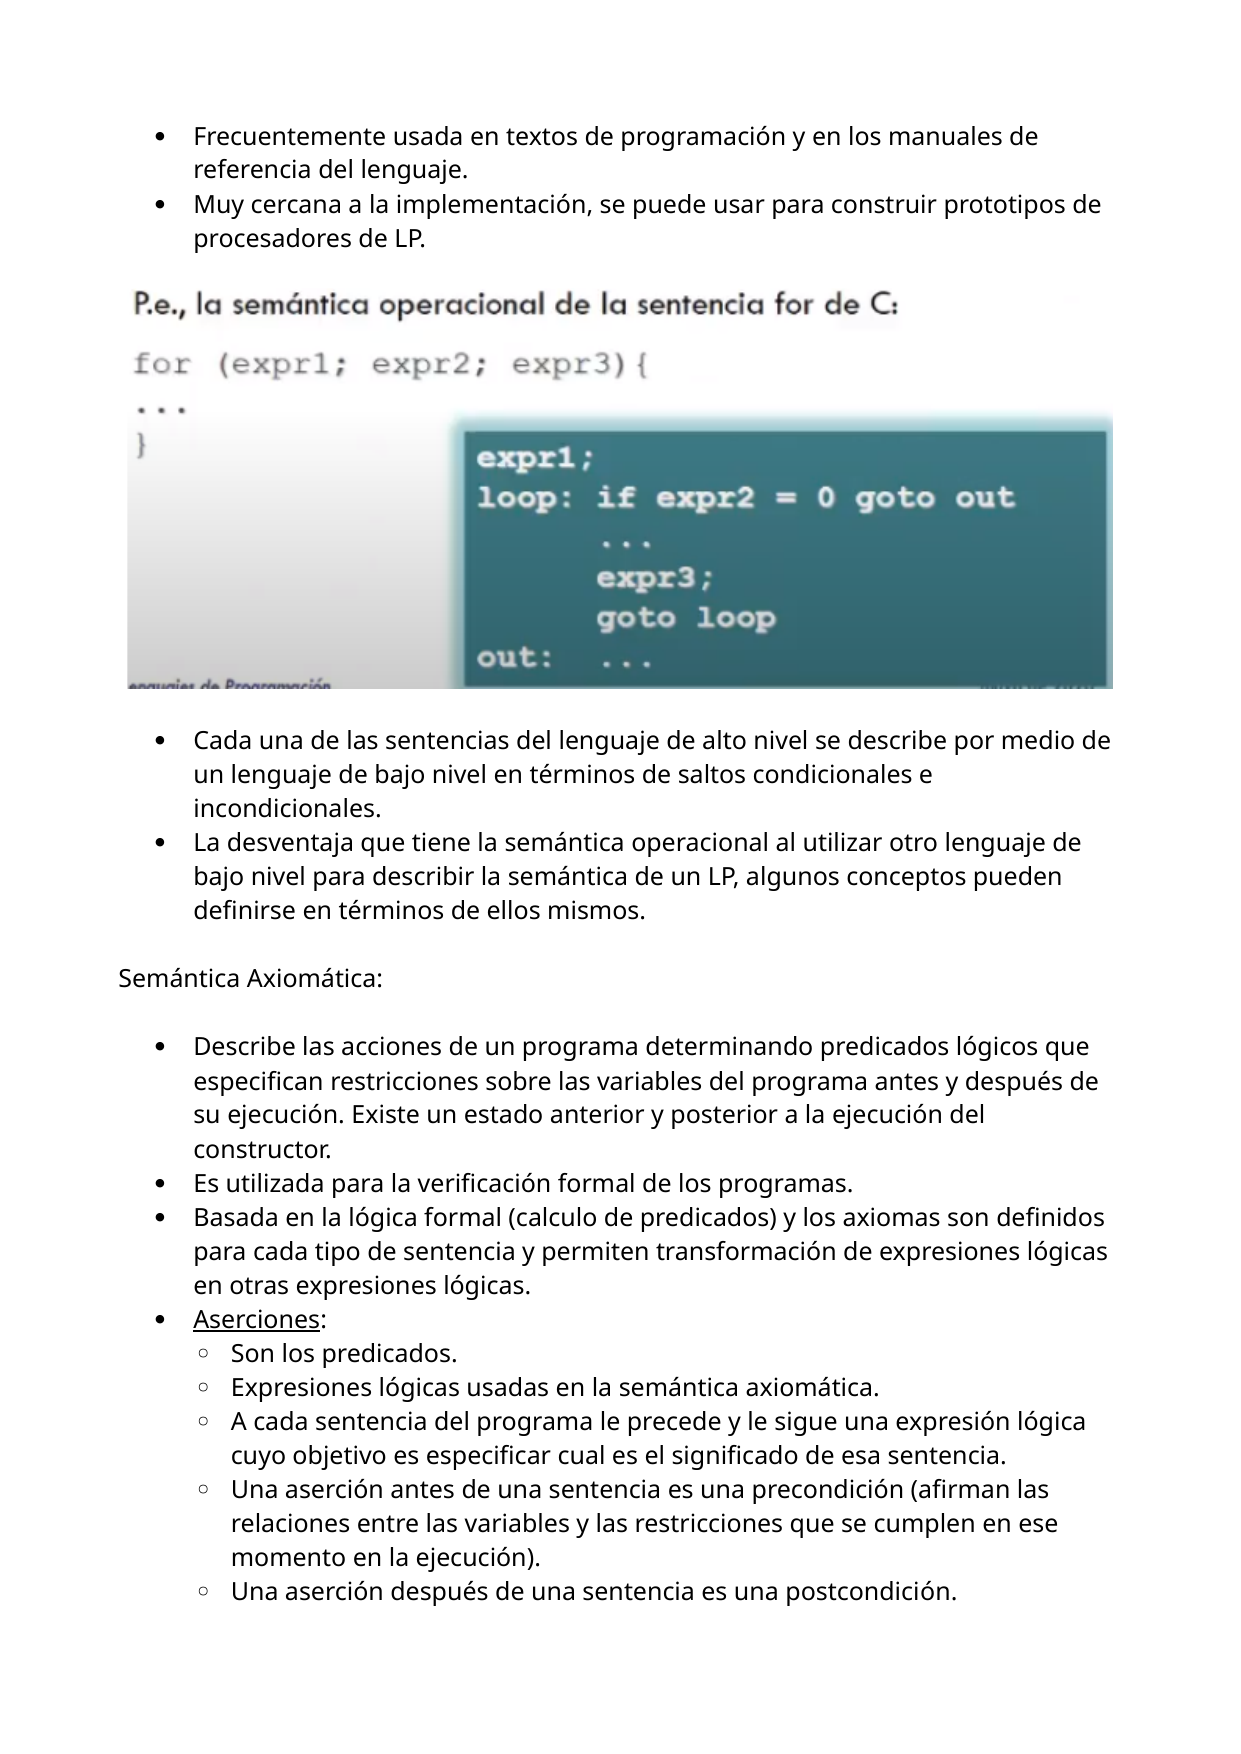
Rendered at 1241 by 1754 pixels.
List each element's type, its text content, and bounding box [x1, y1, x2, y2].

list Aserciones: [156, 1302, 1122, 1336]
list Una aserción después de una sentencia es una postcondición. [193, 1574, 1122, 1608]
list A cada sentencia del programa le precede y le sigue una expresión lógica cuyo objetivo es especificar cual es el significado de esa sentencia. [193, 1404, 1122, 1472]
list Expresiones lógicas usadas en la semántica axiomática. [193, 1370, 1122, 1404]
list La desventaja que tiene la semántica operacional al utilizar otro lenguaje de bajo nivel para describir la semántica de un LP, algunos conceptos pueden definirse en términos de ellos mismos. [156, 825, 1122, 927]
list Una aserción antes de una sentencia es una precondición (afirman las relaciones entre las variables y las restricciones que se cumplen en ese momento en la ejecución). [193, 1472, 1122, 1574]
list Cada una de las sentencias del lenguaje de alto nivel se describe por medio de un lenguaje de bajo nivel en términos de saltos condicionales e incondicionales. [156, 722, 1122, 825]
list Son los predicados. [193, 1336, 1122, 1370]
list Frecuentemente usada en textos de programación y en los manuales de referencia del lenguaje. [156, 118, 1122, 186]
list Describe las acciones de un programa determinando predicados lógicos que especifican restricciones sobre las variables del programa antes y después de su ejecución. Existe un estado anterior y posterior a la ejecución del constructor. [156, 1029, 1122, 1165]
list Basada en la lógica formal (calculo de predicados) y los axiomas son definidos para cada tipo de sentencia y permiten transformación de expresiones lógicas en otras expresiones lógicas. [156, 1199, 1122, 1302]
picture [127, 288, 1113, 689]
list Muy cercana a la implementación, se puede usar para construir prototipos de procesadores de LP. [156, 186, 1122, 254]
list Es utilizada para la verificación formal de los programas. [156, 1165, 1122, 1199]
text Semántica Axiomática: [118, 961, 1122, 995]
